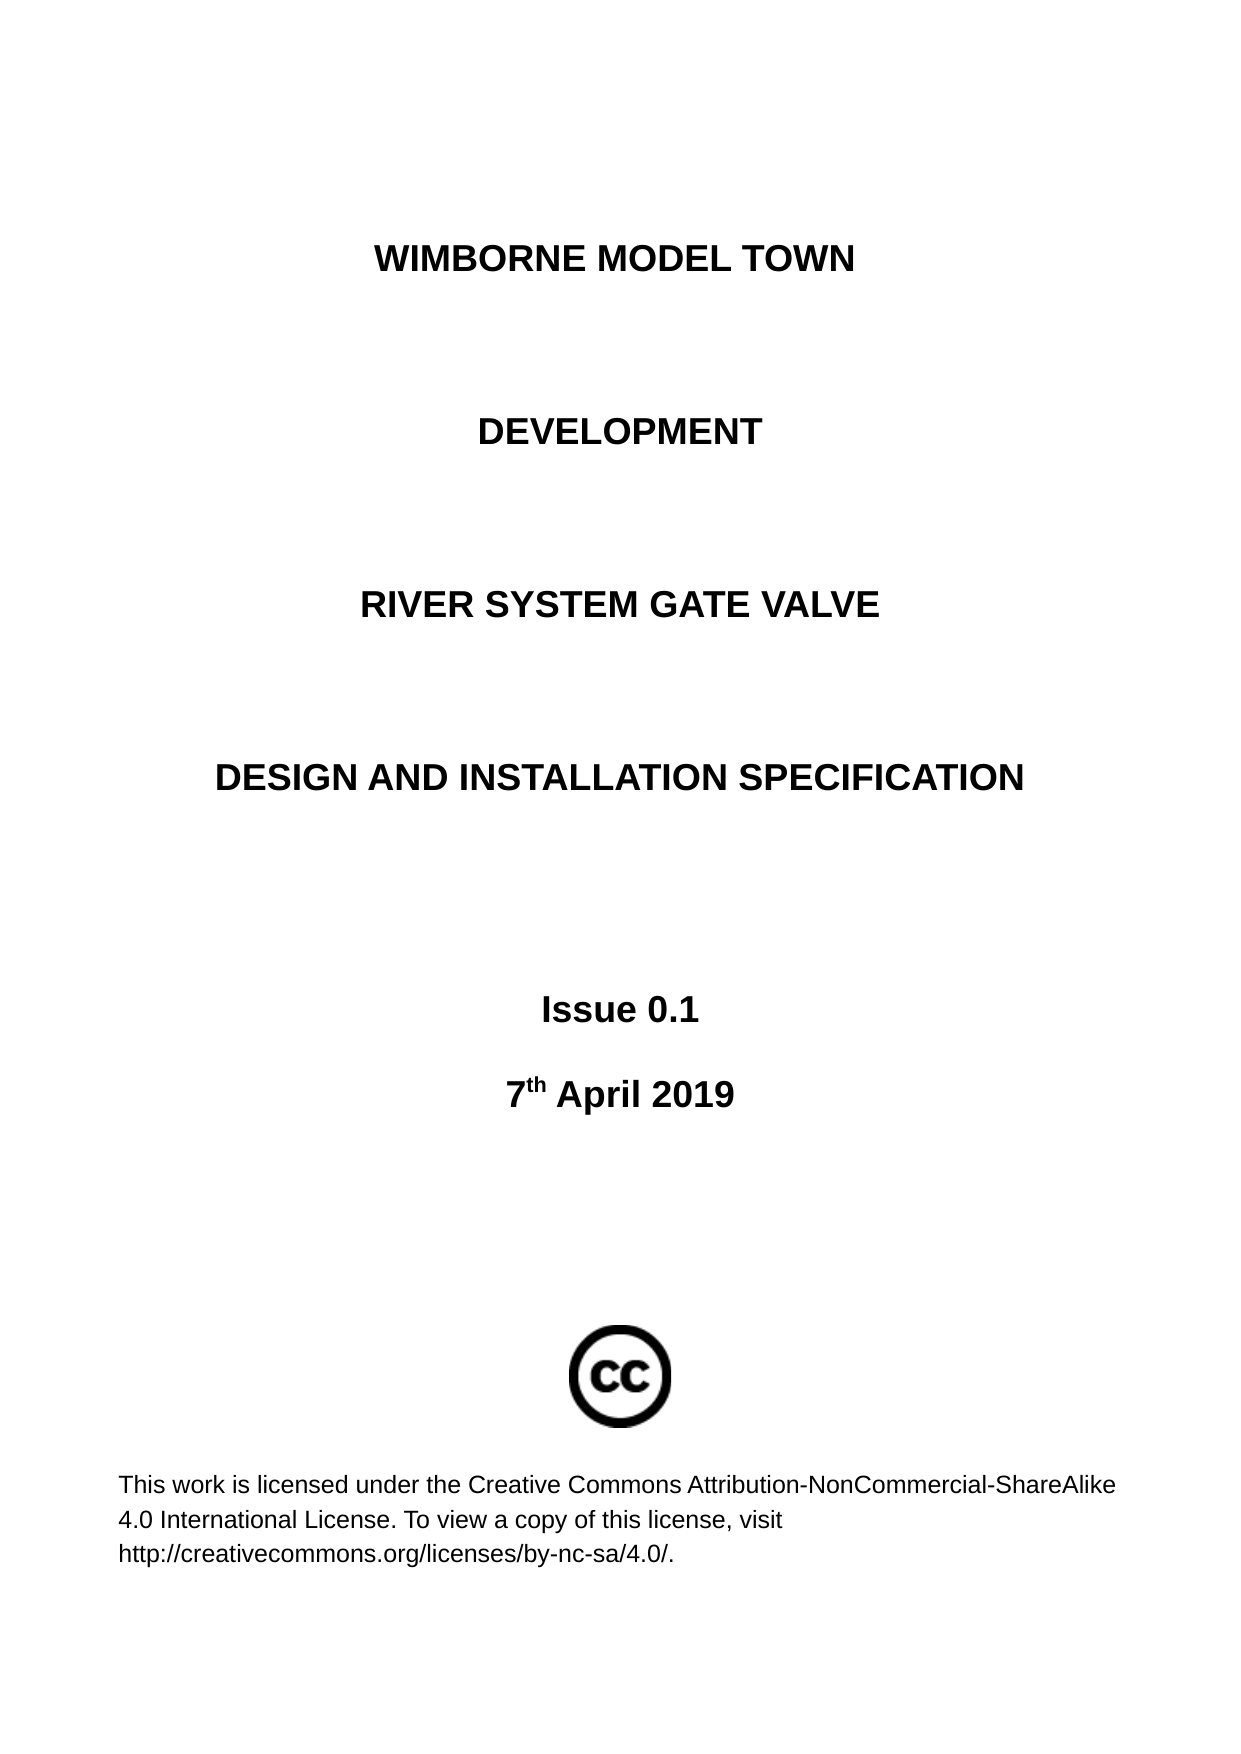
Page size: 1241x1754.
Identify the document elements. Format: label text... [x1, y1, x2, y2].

text Issue 0.1 [118, 987, 1122, 1031]
text RIVER SYSTEM GATE VALVE [118, 582, 1122, 625]
text DESIGN AND INSTALLATION SPECIFICATION [118, 755, 1122, 798]
text WIMBORNE MODEL TOWN [118, 236, 1122, 279]
picture [569, 1325, 672, 1428]
text 7th April 2019 [118, 1072, 1122, 1115]
text DEVELOPMENT [118, 409, 1122, 452]
text This work is licensed under the Creative Commons Attribution-NonCommercial-ShareAlike 4.0 International License. To view a copy of this license, visit http://creativecommons.org/licenses/by-nc-sa/4.0/. [118, 1470, 1122, 1568]
